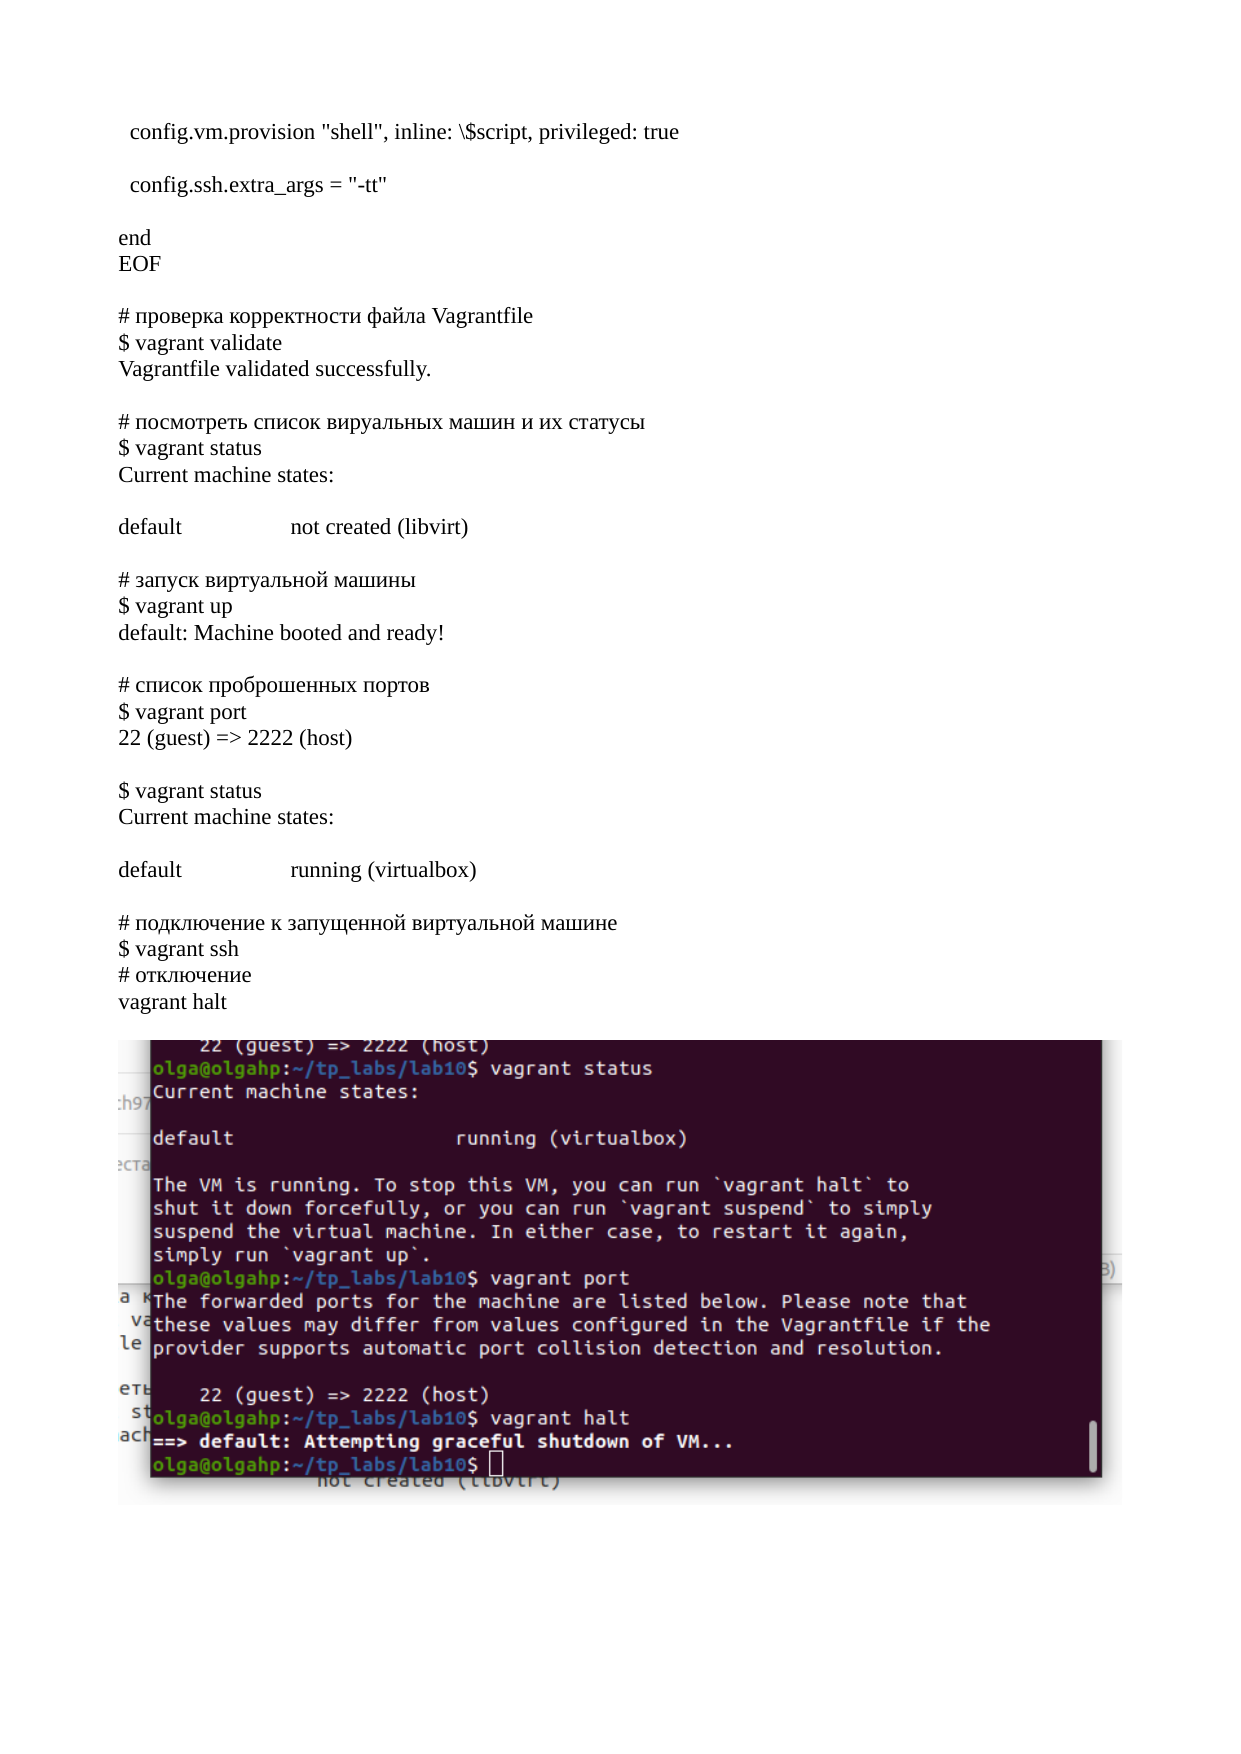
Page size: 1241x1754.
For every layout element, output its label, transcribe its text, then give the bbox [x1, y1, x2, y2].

text default running (virtualbox) [118, 856, 1122, 882]
text # подключение к запущенной виртуальной машине [118, 909, 1122, 935]
picture [118, 1040, 1123, 1505]
text 22 (guest) => 2222 (host) [118, 724, 1122, 751]
text config.vm.provision "shell", inline: \$script, privileged: true [118, 118, 1122, 144]
text vagrant halt [118, 988, 1122, 1014]
text $ vagrant status [118, 434, 1122, 461]
text end [118, 223, 1122, 250]
text $ vagrant status [118, 777, 1122, 803]
text # список проброшенных портов [118, 672, 1122, 698]
text $ vagrant ssh [118, 935, 1122, 961]
text EOF [118, 250, 1122, 276]
text default: Machine booted and ready! [118, 619, 1122, 645]
text Vagrantfile validated successfully. [118, 355, 1122, 382]
text Current machine states: [118, 803, 1122, 830]
text $ vagrant port [118, 698, 1122, 724]
text # проверка корректности файла Vagrantfile [118, 303, 1122, 329]
text config.ssh.extra_args = "-tt" [118, 171, 1122, 197]
text Current machine states: [118, 461, 1122, 487]
text $ vagrant up [118, 592, 1122, 619]
text # посмотреть список вируальных машин и их статусы [118, 408, 1122, 434]
text default not created (libvirt) [118, 513, 1122, 540]
text $ vagrant validate [118, 329, 1122, 355]
text # запуск виртуальной машины [118, 566, 1122, 592]
text # отключение [118, 961, 1122, 988]
